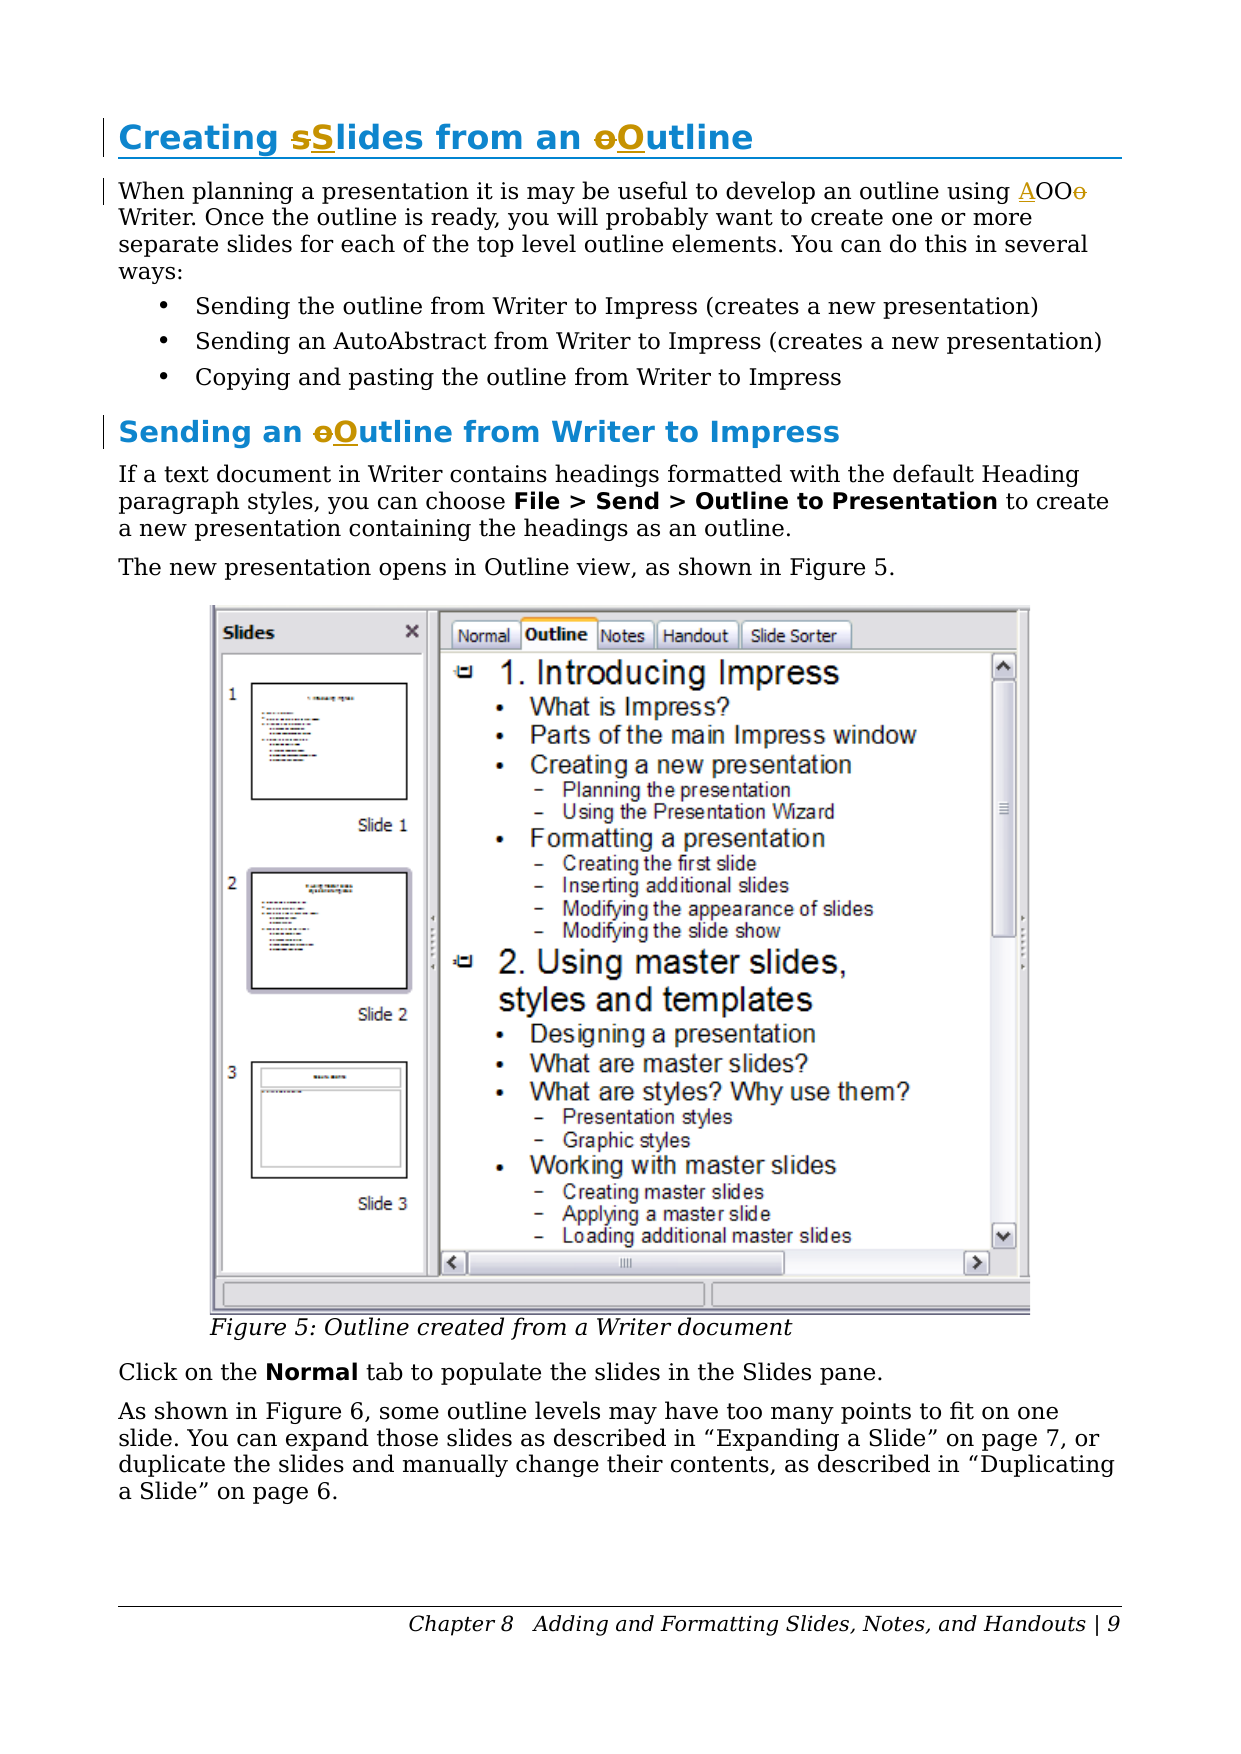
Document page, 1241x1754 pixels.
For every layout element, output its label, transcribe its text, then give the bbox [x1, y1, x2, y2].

text The new presentation opens in Outline view, as shown in Figure 5. [118, 554, 1122, 581]
picture [209, 605, 1031, 1315]
text Click on the Normal tab to populate the slides in the Slides pane. [118, 1359, 1122, 1386]
text If a text document in Writer contains headings formatted with the default Heading paragraph styles, you can choose File > Send > Outline to Presentation to create a new presentation containing the headings as an outline. [118, 462, 1122, 542]
list Copying and pasting the outline from Writer to Impress [156, 362, 1122, 391]
subtitle Creating Slides from an Outline [118, 118, 1122, 157]
text As shown in Figure 6, some outline levels may have too many points to fit on one slide. You can expand those slides as described in “Expanding a sSlide” on page 7, or duplicate the slides and manually change their contents, as described in “Duplicating a sSlide” on page 6. [118, 1398, 1122, 1505]
list When planning a presentation it is may be useful to develop an outline using AOO Writer. Once the outline is ready, you will probably want to create one or more separate slides for each of the top level outline elements. You can do this in several ways: [118, 178, 1122, 284]
text Figure 5: Outline created from a Writer document [210, 1315, 1030, 1341]
subtitle Sending an Outline from Writer to Impress [118, 415, 1122, 449]
list Sending an AutoAbstract from Writer to Impress (creates a new presentation) [156, 326, 1122, 356]
list Sending the outline from Writer to Impress (creates a new presentation) [156, 291, 1122, 320]
